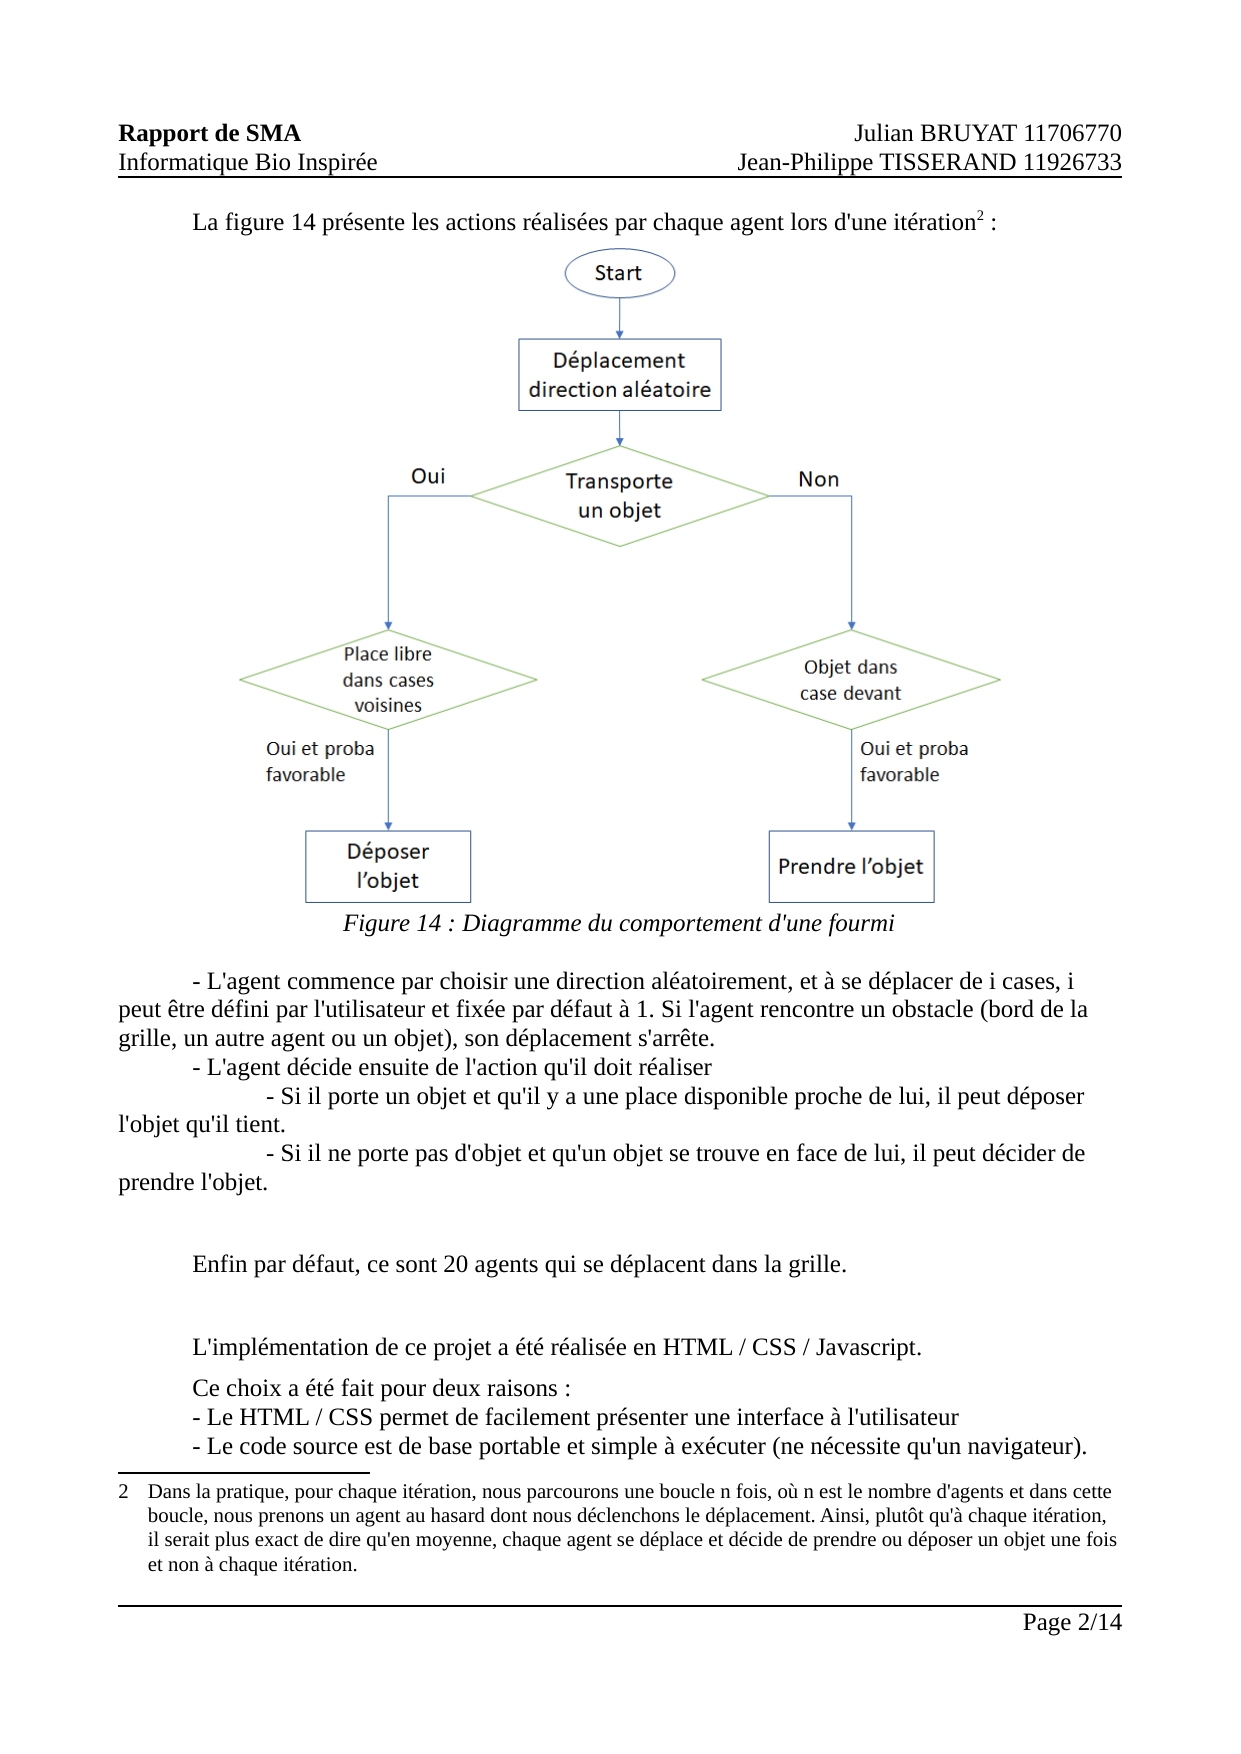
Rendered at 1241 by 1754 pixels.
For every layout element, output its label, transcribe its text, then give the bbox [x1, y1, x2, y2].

text La figure 14 présente les actions réalisées par chaque agent lors d'une itération : [118, 207, 1122, 236]
text - L'agent commence par choisir une direction aléatoirement, et à se déplacer de i cases, i peut être défini par l'utilisateur et fixée par défaut à 1. Si l'agent rencontre un obstacle (bord de la grille, un autre agent ou un objet), son déplacement s'arrête. - L'agent décide ensuite de l'action qu'il doit réaliser - Si il porte un objet et qu'il y a une place disponible proche de lui, il peut déposer l'objet qu'il tient. - Si il ne porte pas d'objet et qu'un objet se trouve en face de lui, il peut décider de prendre l'objet. [118, 248, 1122, 1196]
text Dans la pratique, pour chaque itération, nous parcourons une boucle n fois, où n est le nombre d'agents et dans cette boucle, nous prenons un agent au hasard dont nous déclenchons le déplacement. Ainsi, plutôt qu'à chaque itération, il serait plus exact de dire qu'en moyenne, chaque agent se déplace et décide de prendre ou déposer un objet une fois et non à chaque itération. [118, 1479, 1122, 1576]
picture [237, 248, 1003, 909]
text L'implémentation de ce projet a été réalisée en HTML / CSS / Javascript. [118, 1332, 1122, 1361]
text Figure 14 : Diagramme du comportement d'une fourmi [237, 909, 1003, 937]
text Ce choix a été fait pour deux raisons : - Le HTML / CSS permet de facilement présenter une interface à l'utilisateur - Le code source est de base portable et simple à exécuter (ne nécessite qu'un navigateur). [118, 1373, 1122, 1459]
text Enfin par défaut, ce sont 20 agents qui se déplacent dans la grille. [118, 1249, 1122, 1278]
